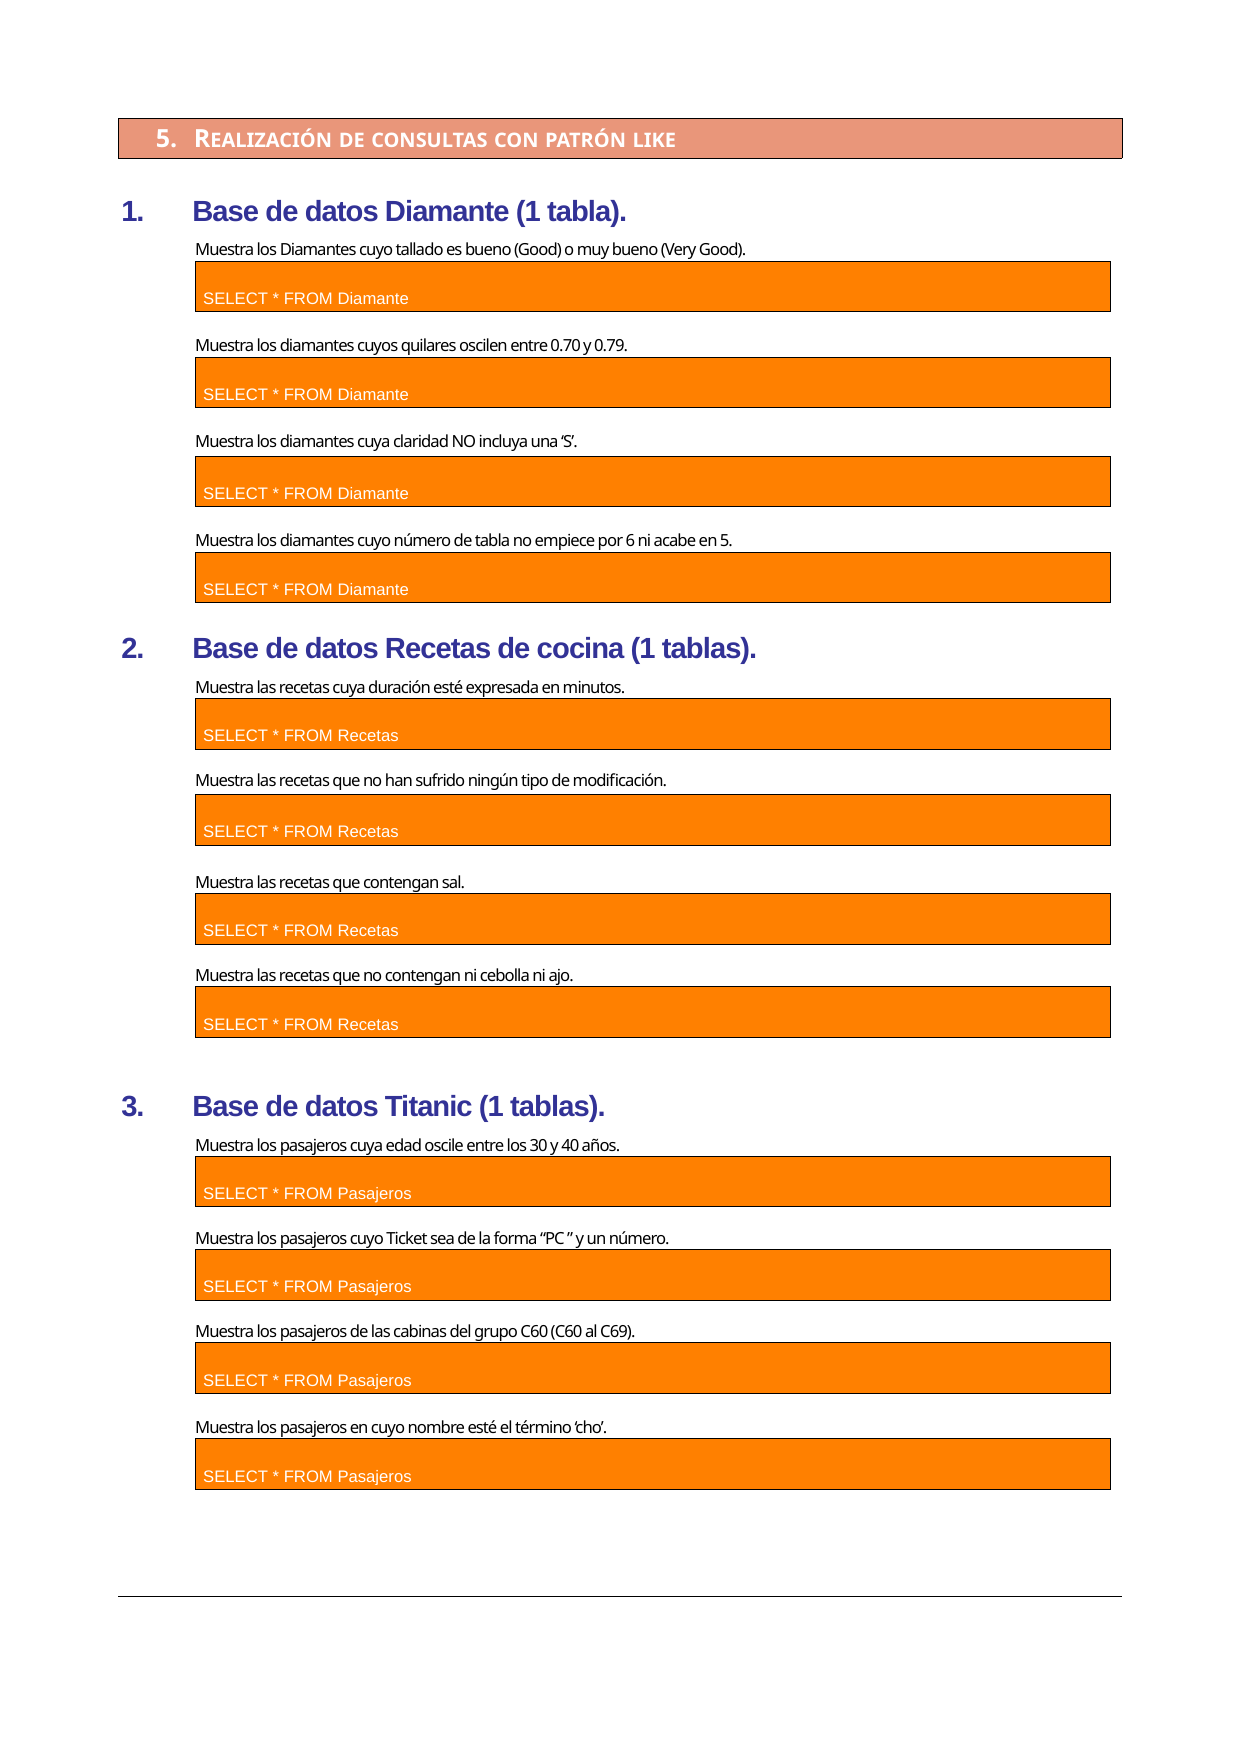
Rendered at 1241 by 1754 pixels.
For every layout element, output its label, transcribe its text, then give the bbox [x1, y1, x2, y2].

text Muestra los diamantes cuyos quilares oscilen entre 0.70 y 0.79. [192, 334, 1122, 357]
text Muestra las recetas cuya duración esté expresada en minutos. [192, 672, 1122, 698]
text Muestra las recetas que no contengan ni cebolla ni ajo. [192, 964, 1122, 986]
text Muestra las recetas que no han sufrido ningún tipo de modificación. [192, 768, 1122, 794]
text Muestra los pasajeros cuya edad oscile entre los 30 y 40 años. [192, 1130, 1122, 1156]
text 3. Base de datos Titanic (1 tablas). [118, 1086, 1122, 1125]
text 1. Base de datos Diamante (1 tabla). [118, 191, 1122, 230]
text 2. Base de datos Recetas de cocina (1 tablas). [118, 628, 1122, 667]
text Muestra los pasajeros cuyo Ticket sea de la forma “PC ” y un número. [192, 1226, 1122, 1249]
text Muestra los pasajeros en cuyo nombre esté el término ‘cho’. [192, 1416, 1122, 1438]
text Muestra los diamantes cuya claridad NO incluya una ‘S’. [192, 430, 1122, 453]
text Muestra los pasajeros de las cabinas del grupo C60 (C60 al C69). [192, 1320, 1122, 1342]
text Muestra las recetas que contengan sal. [192, 868, 1122, 893]
text Muestra los Diamantes cuyo tallado es bueno (Good) o muy bueno (Very Good). [192, 235, 1122, 261]
text Muestra los diamantes cuyo número de tabla no empiece por 6 ni acabe en 5. [192, 529, 1122, 552]
